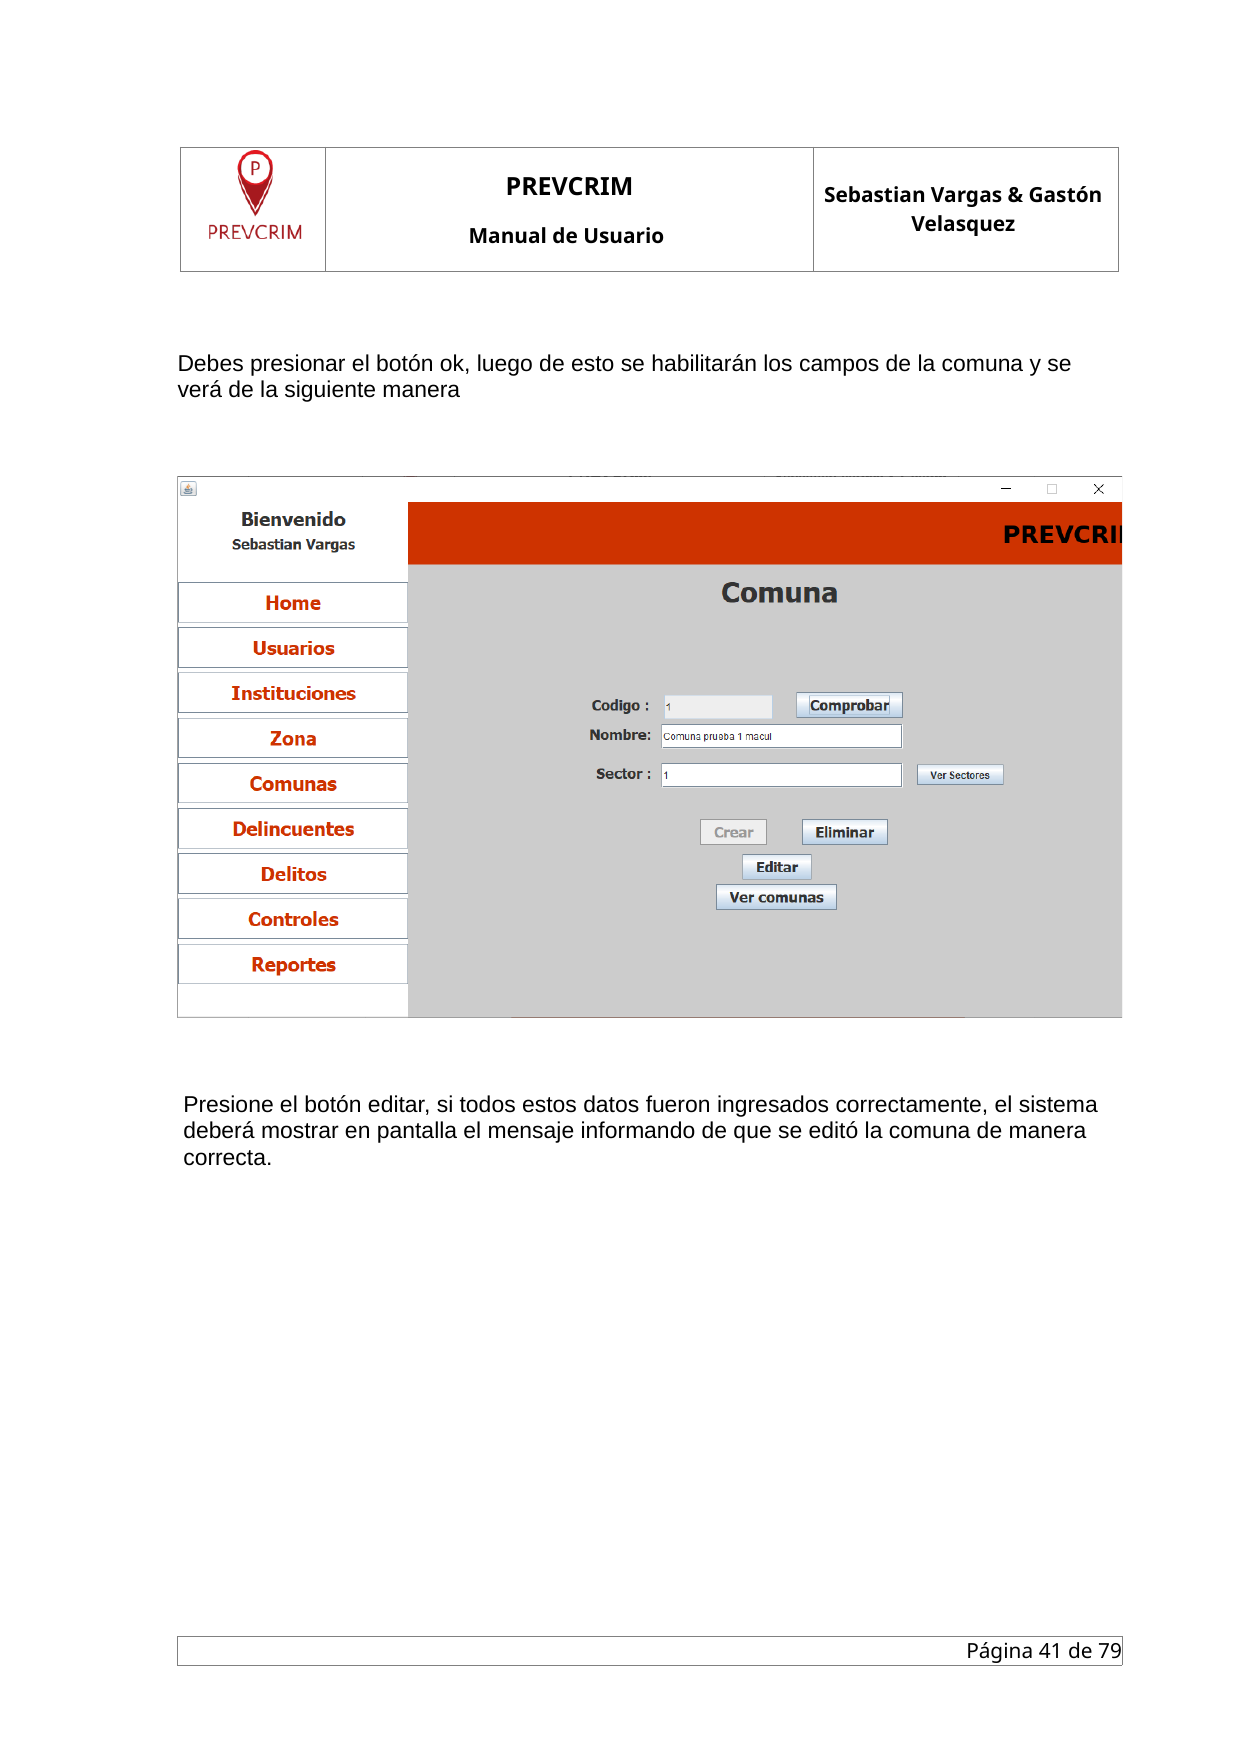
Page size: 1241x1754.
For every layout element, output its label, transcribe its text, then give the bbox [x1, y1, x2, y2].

text Presione el botón editar, si todos estos datos fueron ingresados correctamente, el sistema deberá mostrar en pantalla el mensaje informando de que se editó la comuna de manera correcta. [183, 1091, 1122, 1170]
text Debes presionar el botón ok, luego de esto se habilitarán los campos de la comuna y se verá de la siguiente manera [177, 350, 1122, 403]
